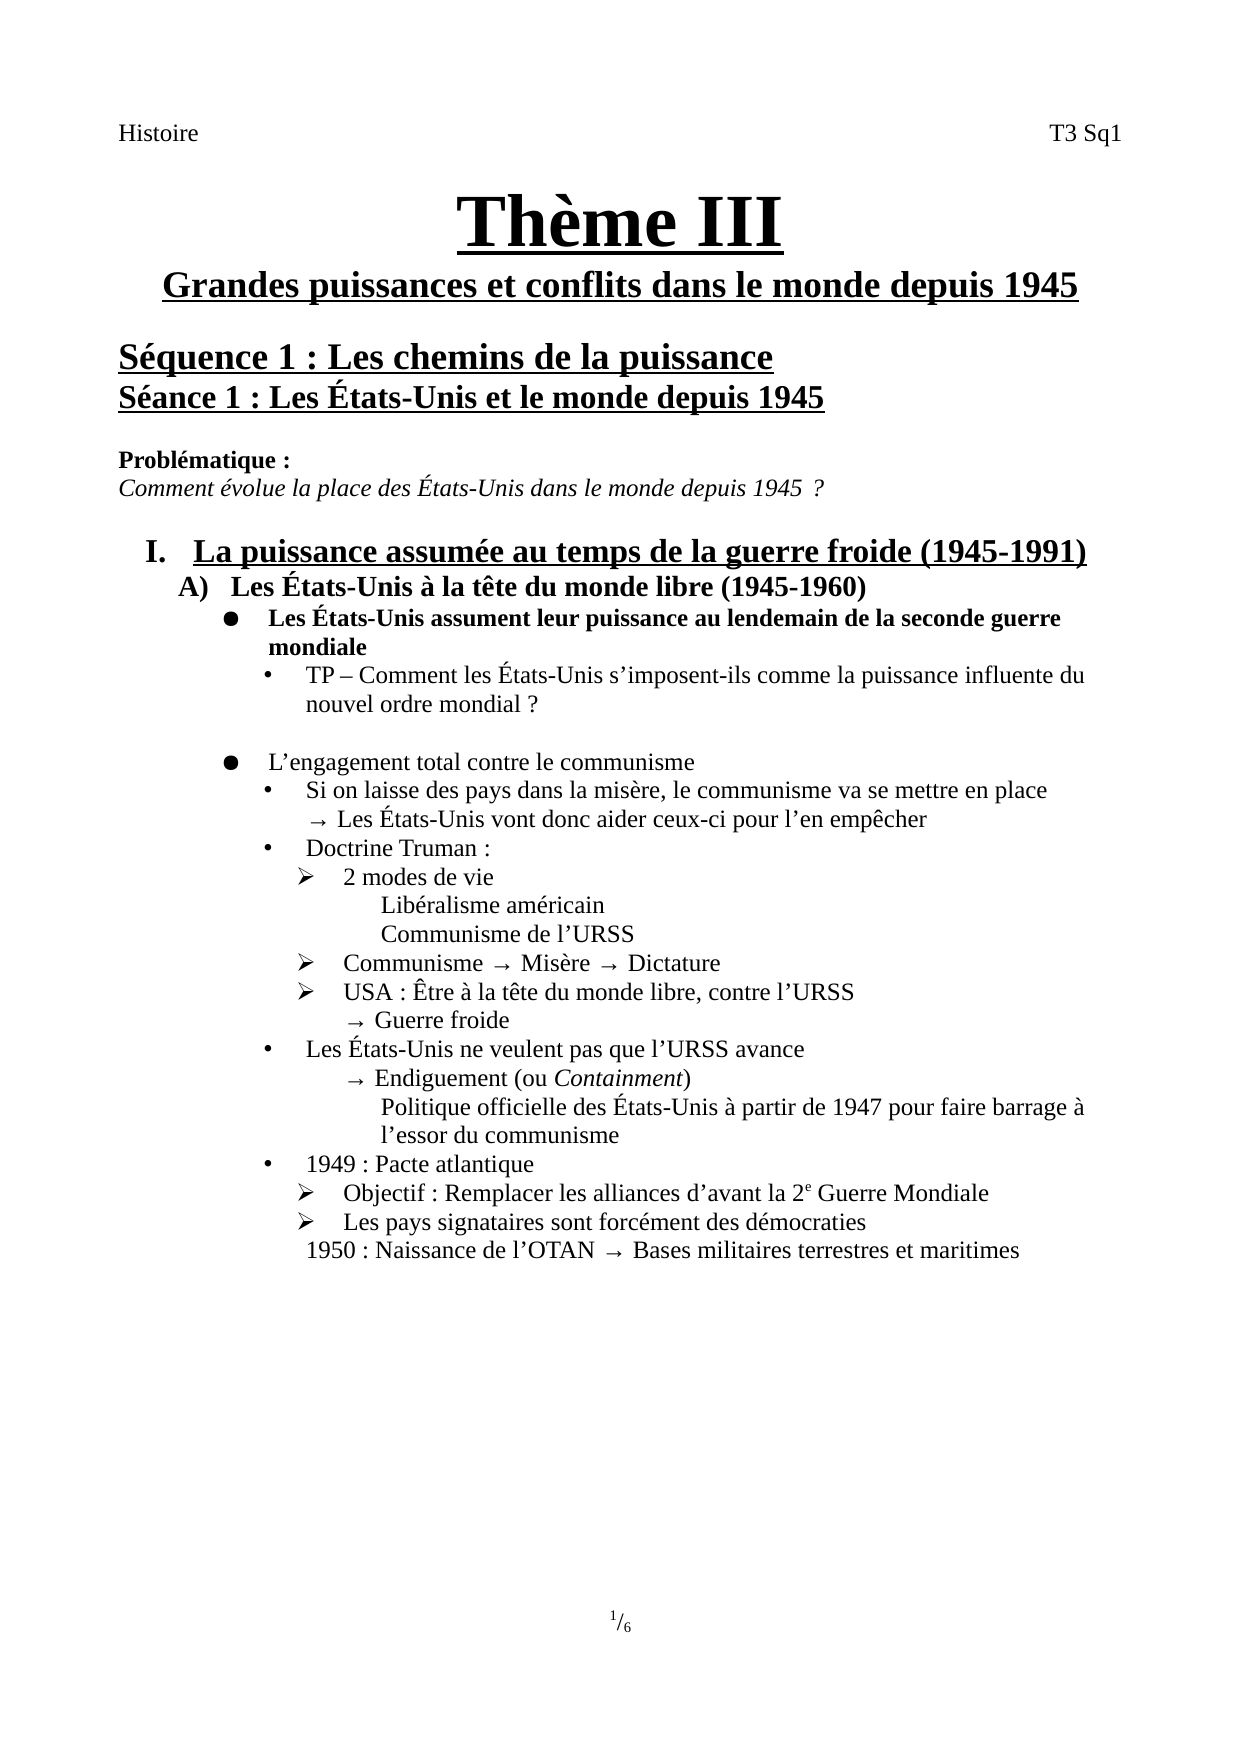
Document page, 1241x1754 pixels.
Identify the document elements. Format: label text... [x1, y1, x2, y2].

list Doctrine Truman : [268, 833, 1122, 862]
list → Guerre froide [306, 1005, 1122, 1034]
list Communisme → Misère → Dictature [306, 948, 1122, 977]
text Grandes puissances et conflits dans le monde depuis 1945 [118, 263, 1122, 306]
list 1950 : Naissance de l’OTAN → Bases militaires terrestres et maritimes [268, 1235, 1122, 1264]
list Communisme de l’URSS [343, 919, 1122, 948]
list 1949 : Pacte atlantique [268, 1149, 1122, 1178]
list USA : Être à la tête du monde libre, contre l’URSS [306, 977, 1122, 1005]
list 2 modes de vie [306, 862, 1122, 890]
text Problématique : [118, 445, 1122, 473]
list L’engagement total contre le communisme [231, 747, 1122, 775]
list Les pays signataires sont forcément des démocraties [306, 1207, 1122, 1235]
text Comment évolue la place des États-Unis dans le monde depuis 1945 ? [118, 473, 1122, 502]
list TP – Comment les États-Unis s’imposent-ils comme la puissance influente du nouvel ordre mondial ? [268, 660, 1122, 718]
text Séquence 1 : Les chemins de la puissance [118, 334, 1122, 378]
list Politique officielle des États-Unis à partir de 1947 pour faire barrage à l’essor du communisme [343, 1092, 1122, 1149]
list Libéralisme américain [343, 890, 1122, 919]
list → Les États-Unis vont donc aider ceux-ci pour l’en empêcher [268, 804, 1122, 833]
list Les États-Unis assument leur puissance au lendemain de la seconde guerre mondiale [231, 603, 1122, 660]
list Objectif : Remplacer les alliances d’avant la 2e Guerre Mondiale [306, 1178, 1122, 1207]
text Thème III [118, 176, 1122, 263]
list → Endiguement (ou Containment) [306, 1063, 1122, 1092]
list Si on laisse des pays dans la misère, le communisme va se mettre en place [268, 775, 1122, 804]
text Séance 1 : Les États-Unis et le monde depuis 1945 [118, 378, 1122, 416]
list Les États-Unis ne veulent pas que l’URSS avance [268, 1034, 1122, 1063]
list Les États-Unis à la tête du monde libre (1945-1960) [193, 569, 1122, 603]
list La puissance assumée au temps de la guerre froide (1945-1991) [156, 531, 1122, 569]
